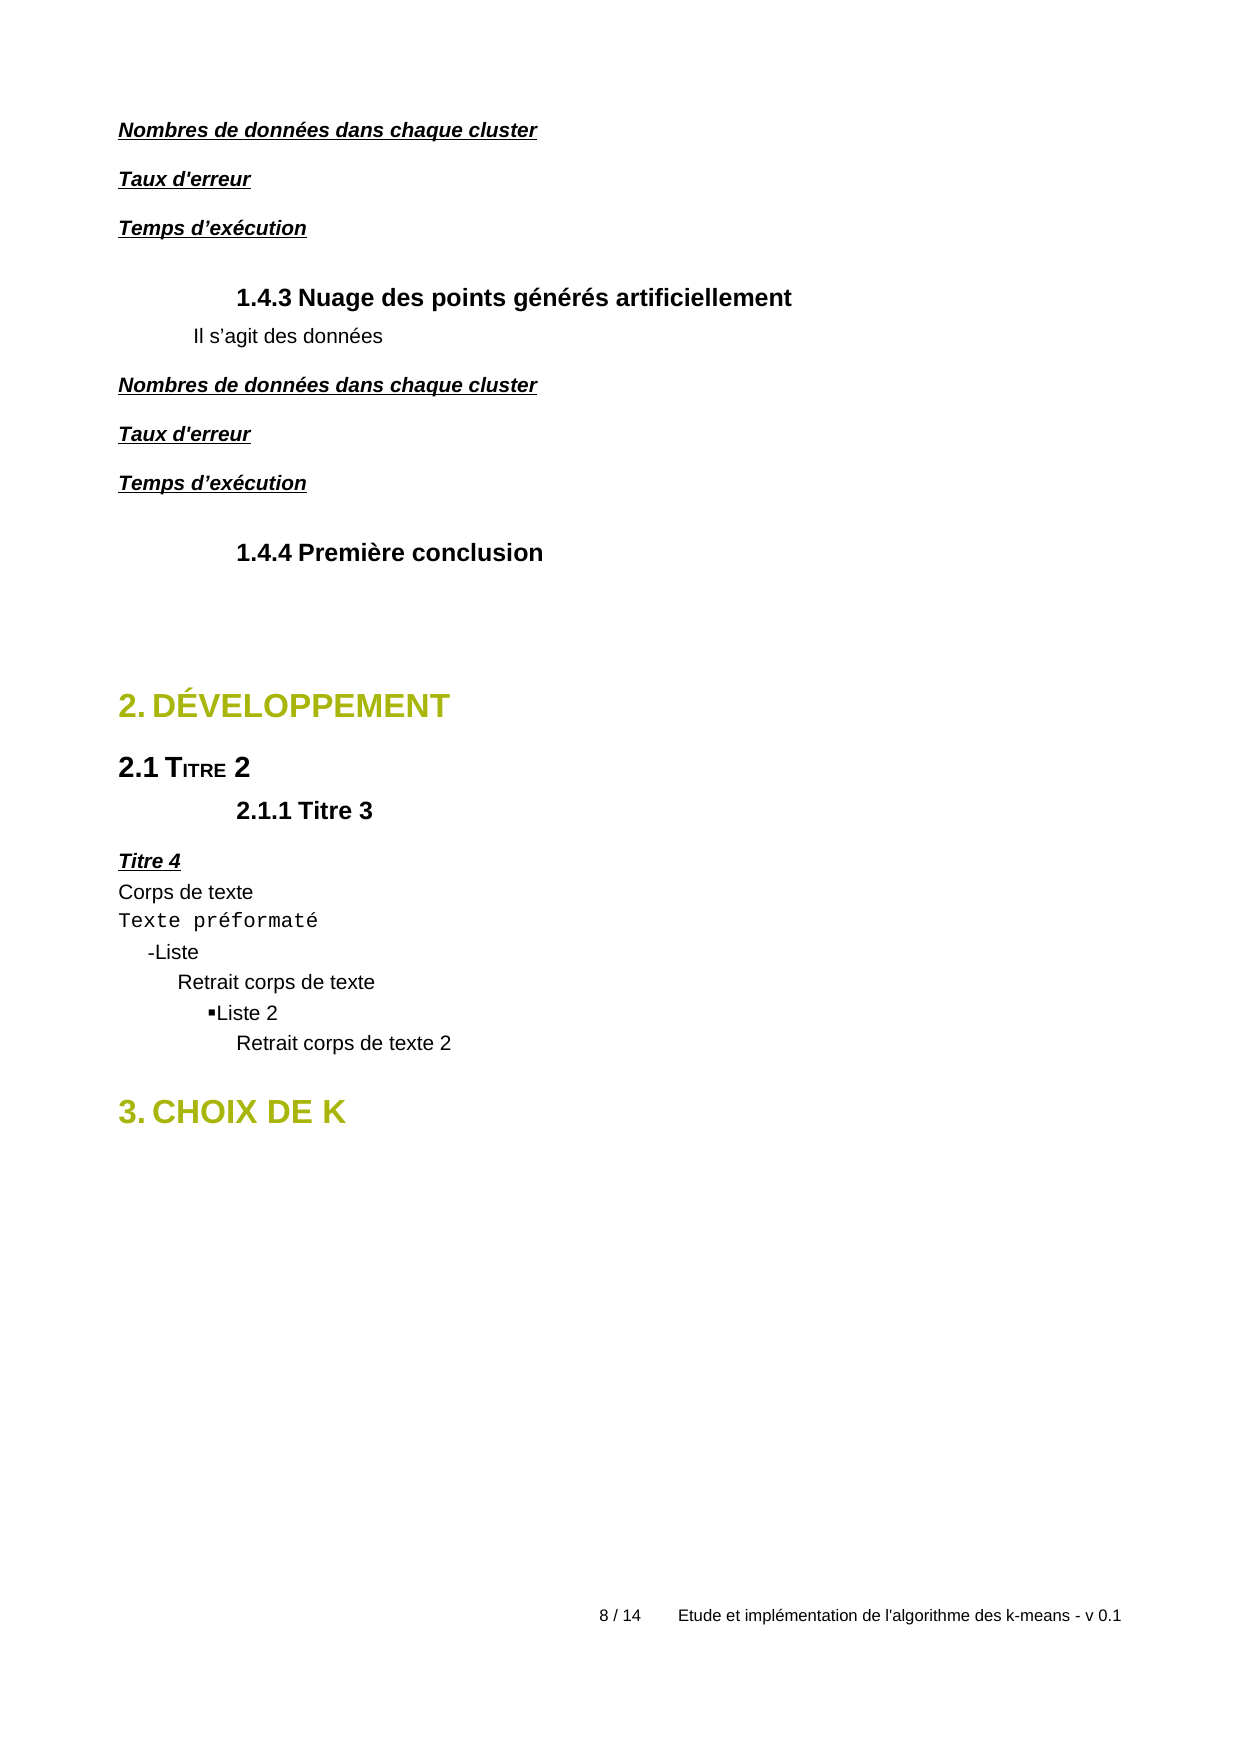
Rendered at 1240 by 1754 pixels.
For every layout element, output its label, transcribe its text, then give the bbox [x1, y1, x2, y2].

text Il s’agit des données [118, 324, 1121, 348]
subtitle Développement [118, 686, 1121, 724]
subtitle CHOIX de k [118, 1092, 1121, 1131]
subtitle Temps d’exécution [118, 216, 1121, 240]
list Liste [148, 940, 1121, 964]
subtitle Nombres de données dans chaque cluster [118, 373, 1121, 397]
subtitle Taux d'erreur [118, 422, 1121, 446]
subtitle Titre 3 [236, 796, 1121, 824]
text Retrait corps de texte [177, 970, 1121, 994]
subtitle Nuage des points générés artificiellement [236, 283, 1121, 311]
list Liste 2 [207, 1000, 1121, 1024]
subtitle Première conclusion [236, 537, 1121, 566]
subtitle Taux d'erreur [118, 167, 1121, 191]
text Retrait corps de texte 2 [236, 1031, 1121, 1054]
text Texte préformaté [118, 910, 1121, 933]
subtitle Temps d’exécution [118, 471, 1121, 495]
subtitle Titre 2 [118, 749, 1121, 783]
subtitle Nombres de données dans chaque cluster [118, 118, 1121, 142]
subtitle Titre 4 [118, 849, 1121, 873]
text Corps de texte [118, 879, 1121, 903]
